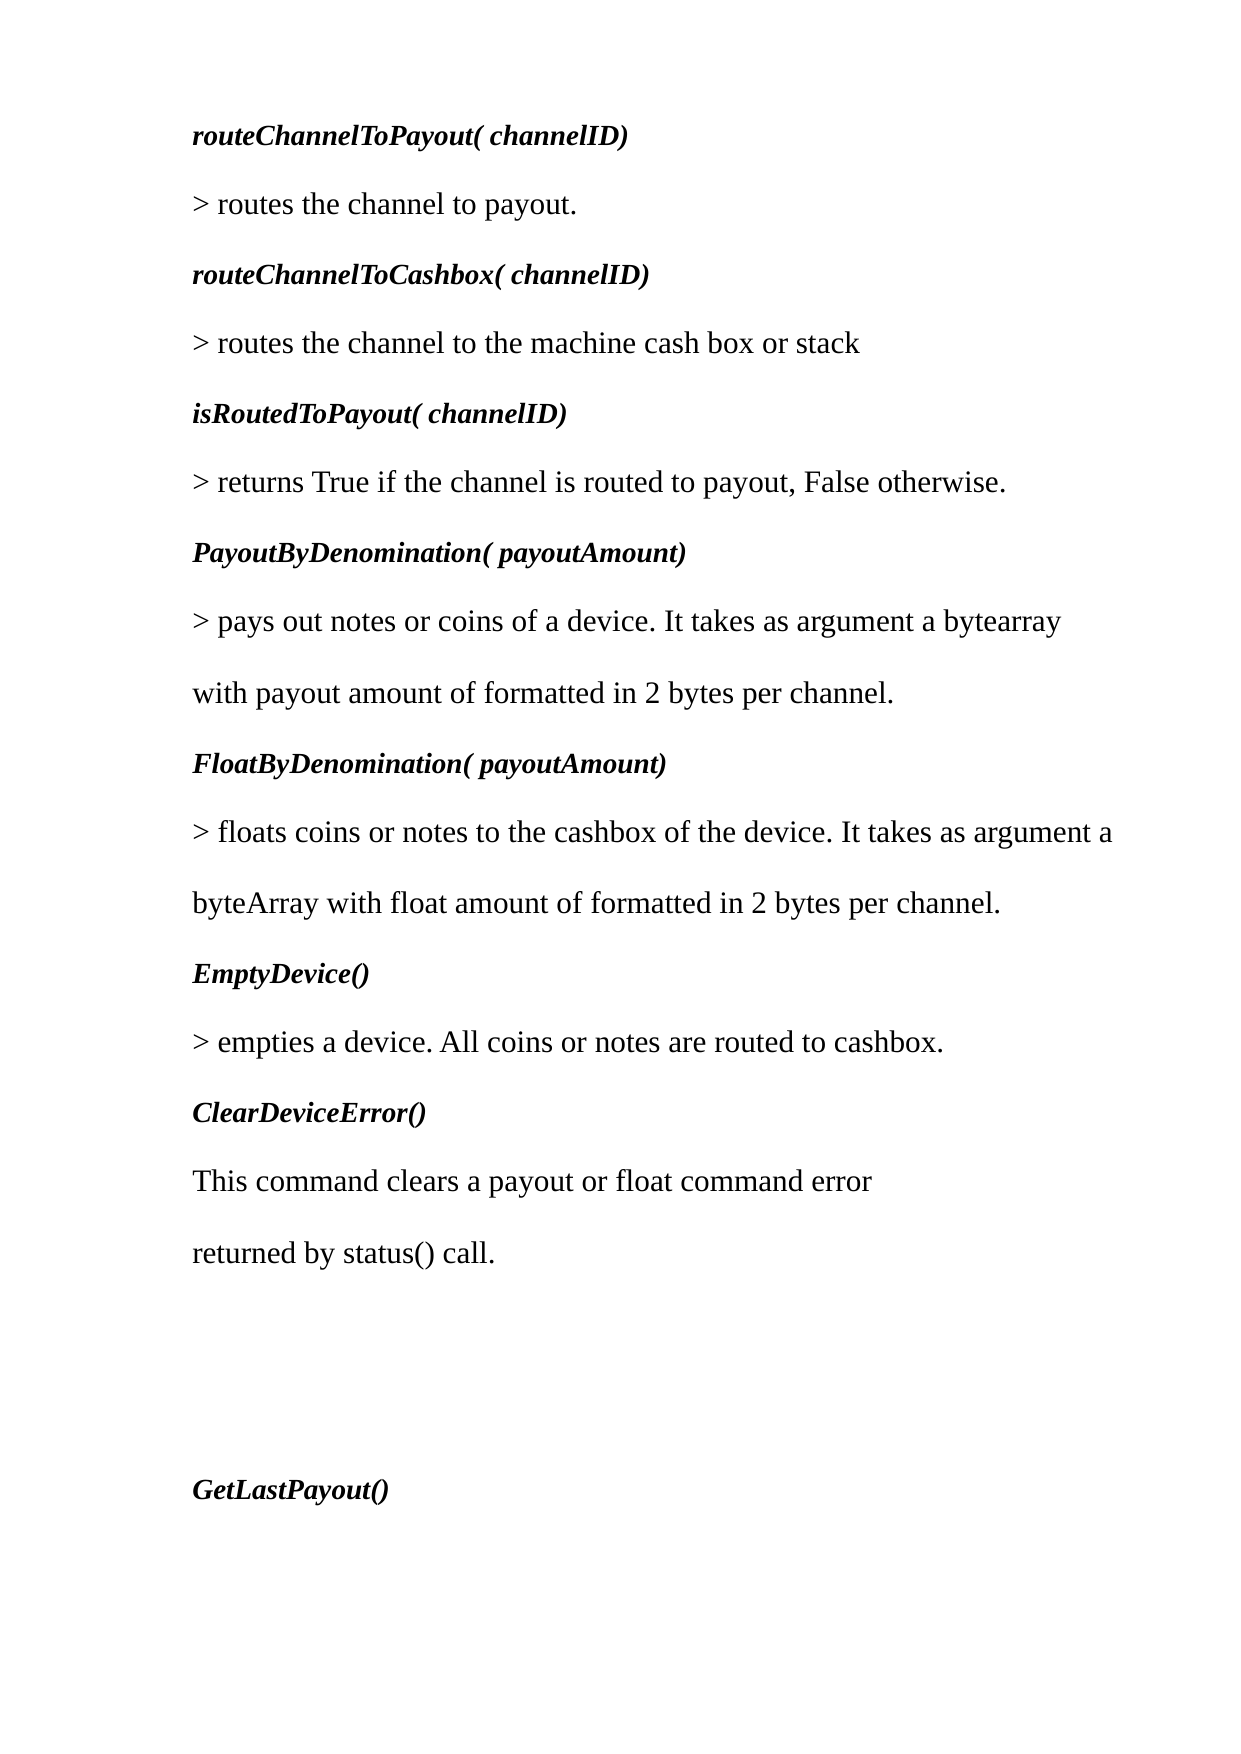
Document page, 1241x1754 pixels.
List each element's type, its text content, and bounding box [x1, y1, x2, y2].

text ClearDeviceError() [118, 1096, 1122, 1129]
text > returns True if the channel is routed to payout, False otherwise. [118, 463, 1122, 499]
text > routes the channel to payout. [118, 185, 1122, 221]
text > empties a device. All coins or notes are routed to cashbox. [118, 1024, 1122, 1060]
text returned by status() call. [118, 1234, 1122, 1271]
text > routes the channel to the machine cash box or stack [118, 324, 1122, 360]
text This command clears a payout or float command error [118, 1163, 1122, 1199]
text routeChannelToPayout( channelID) [118, 118, 1122, 152]
text > floats coins or notes to the cashbox of the device. It takes as argument a byteArray with float amount of formatted in 2 bytes per channel. [118, 813, 1122, 921]
text FloatByDenomination( payoutAmount) [118, 746, 1122, 779]
text routeChannelToCashbox( channelID) [118, 257, 1122, 291]
text EmptyDevice() [118, 957, 1122, 990]
text isRoutedToPayout( channelID) [118, 396, 1122, 429]
text > pays out notes or coins of a device. It takes as argument a bytearray with payout amount of formatted in 2 bytes per channel. [118, 602, 1122, 710]
text GetLastPayout() [118, 1472, 1122, 1505]
text PayoutByDenomination( payoutAmount) [118, 535, 1122, 568]
